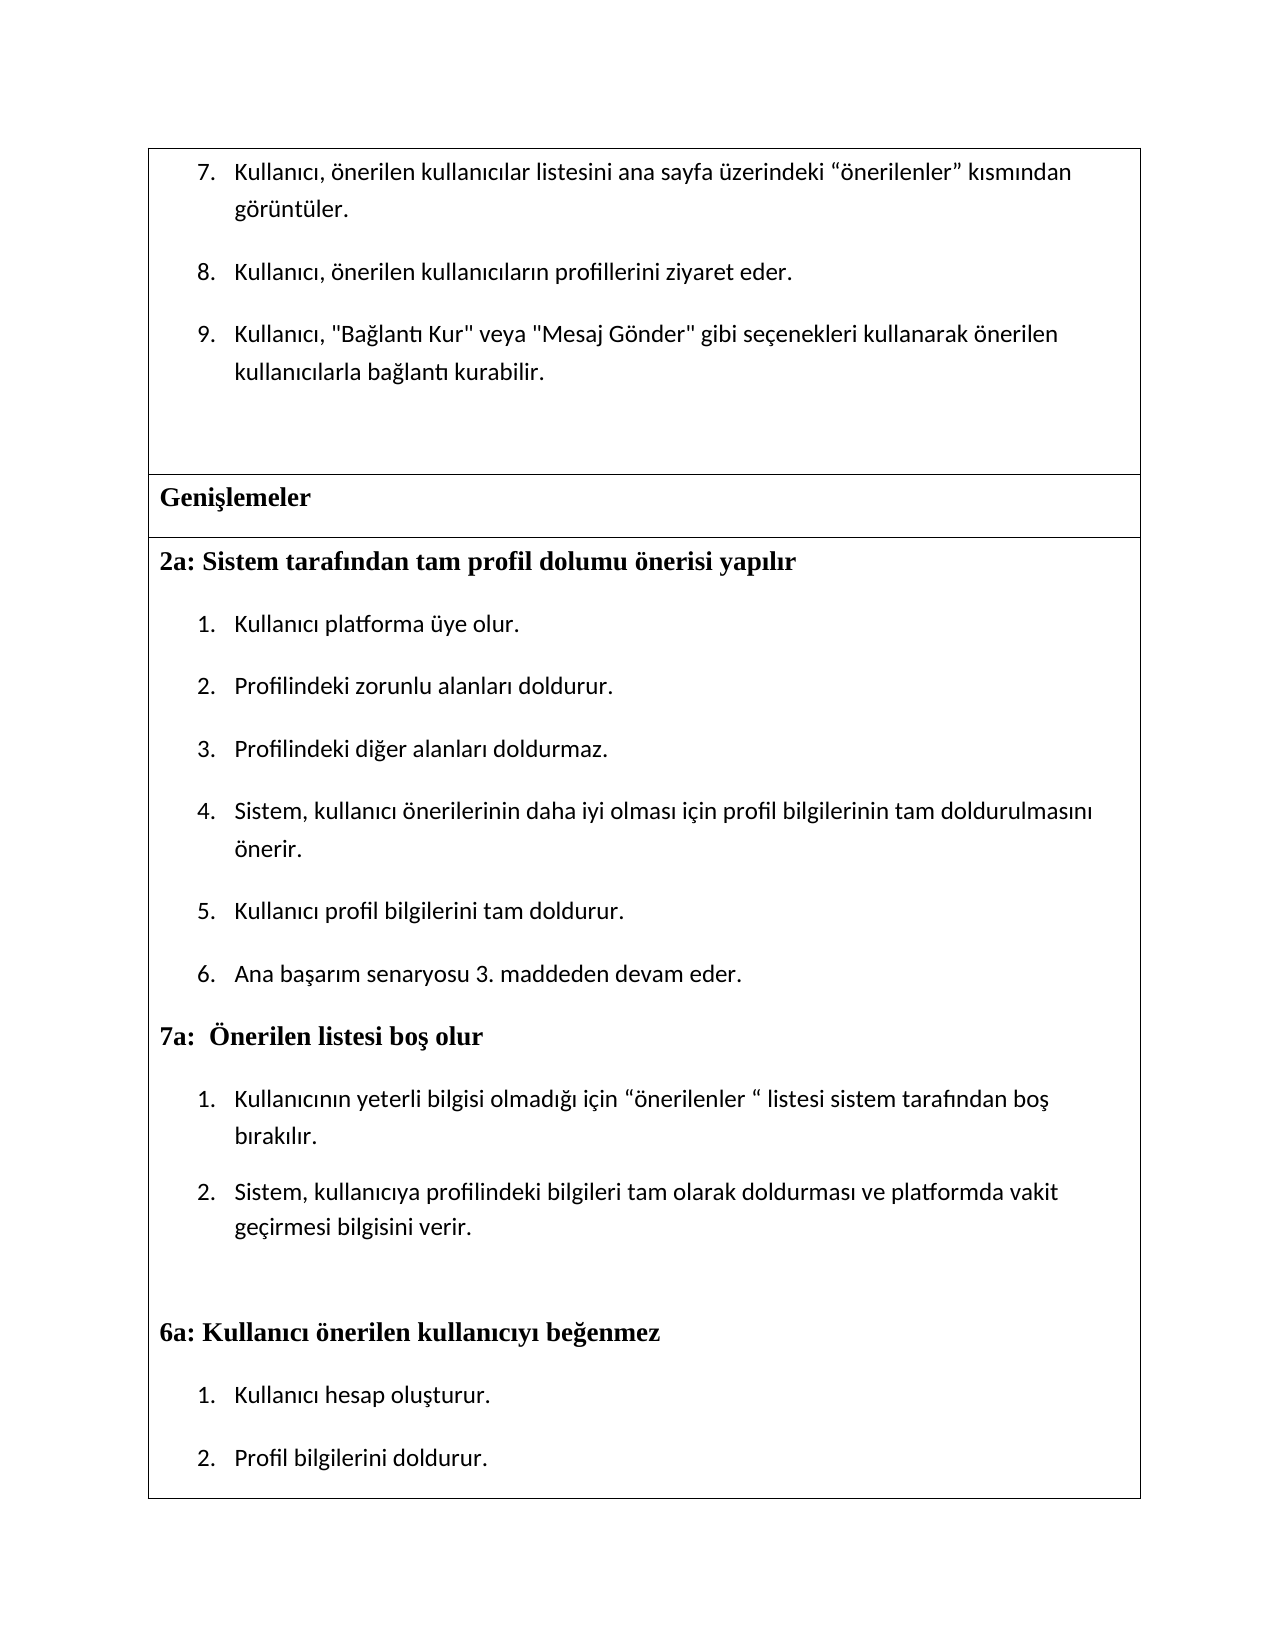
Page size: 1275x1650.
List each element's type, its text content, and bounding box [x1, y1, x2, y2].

table_cell 2a: Sistem tarafından tam profil dolumu önerisi yapılır Kullanıcı platforma üye olur. Profilindeki zorunlu alanları doldurur. Profilindeki diğer alanları doldurmaz. Sistem, kullanıcı önerilerinin daha iyi olması için profil bilgilerinin tam doldurulmasını önerir. Kullanıcı profil bilgilerini tam doldurur. Ana başarım senaryosu 3. maddeden devam eder. 7a: Önerilen listesi boş olur Kullanıcının yeterli bilgisi olmadığı için “önerilenler “ listesi sistem tarafından boş bırakılır. Sistem, kullanıcıya profilindeki bilgileri tam olarak doldurması ve platformda vakit geçirmesi bilgisini verir. 6a: Kullanıcı önerilen kullanıcıyı beğenmez Kullanıcı hesap oluşturur. Profil bilgilerini doldurur. Kullanıcı, platformda belirli bir süre aktif olur ve belirli bir etkileşim seviyesine ulaşır. Sistem kullanıcının verilerini toplar. Sistem, kullanıcının profilini ve platformdaki etkileşimlerini analiz eder. Sistem, kullanıcının profiline ve etkileşimlerine benzer profillere sahip diğer kullanıcıları önerir. Kullanıcı, önerilen kullanıcılar listesini ana sayfa üzerindeki “önerilenler” kısmından görüntüler. Kullanıcı, önerilen kullanıcı dikkatini çekmediği için “ilgilenmiyorum” butonuna tıklar. Sistem bir daha bu kişiyi kullanıcıya göstermez. [149, 538, 1140, 1497]
table_cell Genişlemeler [149, 475, 1140, 537]
table_cell Kullanıcı hesap oluşturur. Profil bilgilerini doldurur. Kullanıcı, platformda belirli bir süre aktif olur ve belirli bir etkileşim seviyesine ulaşır. Sistem kullanıcının verilerini toplar. Sistem, kullanıcının profilini ve platformdaki etkileşimlerini analiz eder. Sistem, kullanıcının profiline ve etkileşimlerine benzer profillere sahip diğer kullanıcıları önerir. Kullanıcı, önerilen kullanıcılar listesini ana sayfa üzerindeki “önerilenler” kısmından görüntüler. Kullanıcı, önerilen kullanıcıların profillerini ziyaret eder. Kullanıcı, "Bağlantı Kur" veya "Mesaj Gönder" gibi seçenekleri kullanarak önerilen kullanıcılarla bağlantı kurabilir. [149, 149, 1140, 474]
